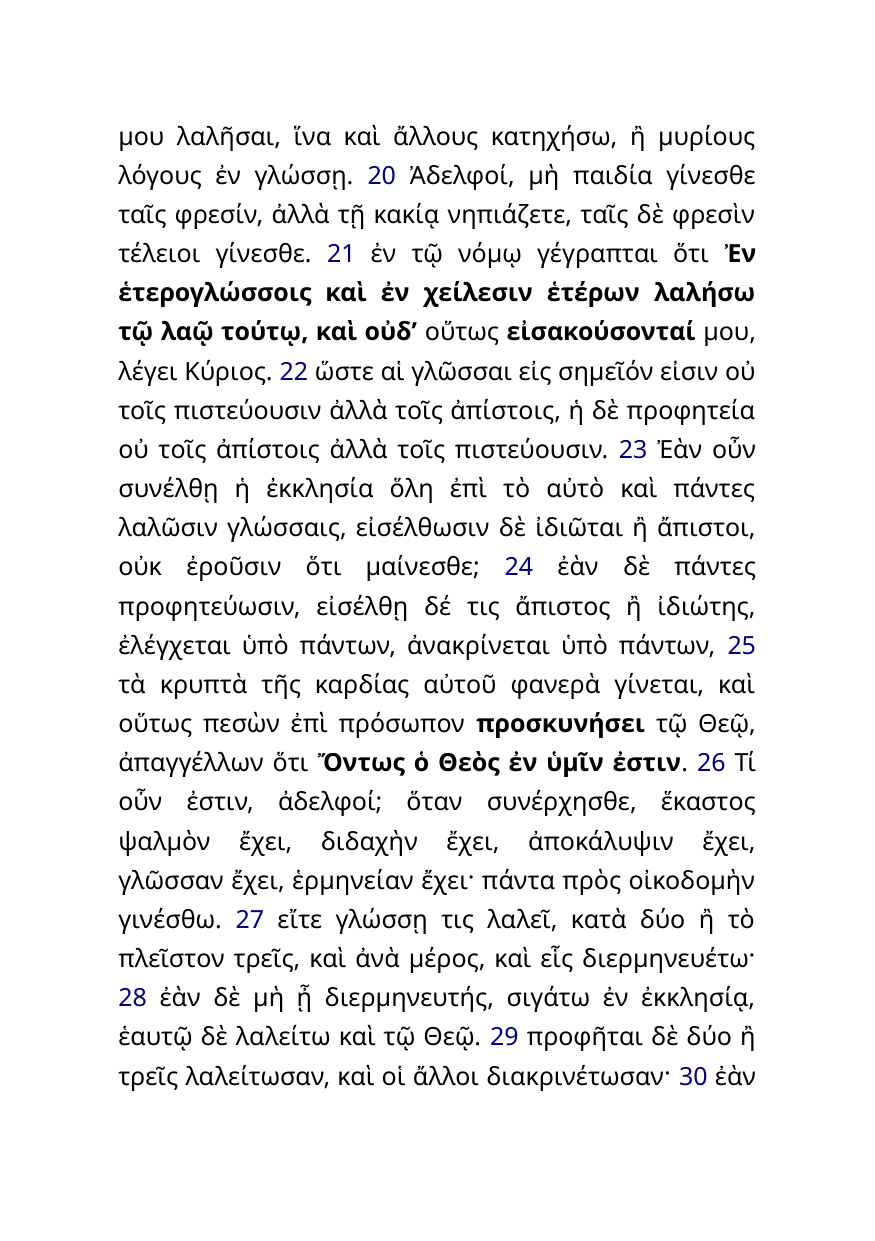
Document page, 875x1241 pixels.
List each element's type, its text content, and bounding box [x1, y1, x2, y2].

text μου λαλῆσαι, ἵνα καὶ ἄλλους κατηχήσω, ἢ μυρίους λόγους ἐν γλώσσῃ. 20 Ἀδελφοί, μὴ παιδία γίνεσθε ταῖς φρεσίν, ἀλλὰ τῇ κακίᾳ νηπιάζετε, ταῖς δὲ φρεσὶν τέλειοι γίνεσθε. 21 ἐν τῷ νόμῳ γέγραπται ὅτι Ἐν ἑτερογλώσσοις καὶ ἐν χείλεσιν ἑτέρων λαλήσω τῷ λαῷ τούτῳ, καὶ οὐδ’ οὕτως εἰσακούσονταί μου, λέγει Κύριος. 22 ὥστε αἱ γλῶσσαι εἰς σημεῖόν εἰσιν οὐ τοῖς πιστεύουσιν ἀλλὰ τοῖς ἀπίστοις, ἡ δὲ προφητεία οὐ τοῖς ἀπίστοις ἀλλὰ τοῖς πιστεύουσιν. 23 Ἐὰν οὖν συνέλθῃ ἡ ἐκκλησία ὅλη ἐπὶ τὸ αὐτὸ καὶ πάντες λαλῶσιν γλώσσαις, εἰσέλθωσιν δὲ ἰδιῶται ἢ ἄπιστοι, οὐκ ἐροῦσιν ὅτι μαίνεσθε; 24 ἐὰν δὲ πάντες προφητεύωσιν, εἰσέλθῃ δέ τις ἄπιστος ἢ ἰδιώτης, ἐλέγχεται ὑπὸ πάντων, ἀνακρίνεται ὑπὸ πάντων, 25 τὰ κρυπτὰ τῆς καρδίας αὐτοῦ φανερὰ γίνεται, καὶ οὕτως πεσὼν ἐπὶ πρόσωπον προσκυνήσει τῷ Θεῷ, ἀπαγγέλλων ὅτι Ὄντως ὁ Θεὸς ἐν ὑμῖν ἐστιν. 26 Τί οὖν ἐστιν, ἀδελφοί; ὅταν συνέρχησθε, ἕκαστος ψαλμὸν ἔχει, διδαχὴν ἔχει, ἀποκάλυψιν ἔχει, γλῶσσαν ἔχει, ἑρμηνείαν ἔχει· πάντα πρὸς οἰκοδομὴν γινέσθω. 27 εἴτε γλώσσῃ τις λαλεῖ, κατὰ δύο ἢ τὸ πλεῖστον τρεῖς, καὶ ἀνὰ μέρος, καὶ εἷς διερμηνευέτω· 28 ἐὰν δὲ μὴ ᾖ διερμηνευτής, σιγάτω ἐν ἐκκλησίᾳ, ἑαυτῷ δὲ λαλείτω καὶ τῷ Θεῷ. 29 προφῆται δὲ δύο ἢ τρεῖς λαλείτωσαν, καὶ οἱ ἄλλοι διακρινέτωσαν· 30 ἐὰν [118, 118, 756, 1092]
